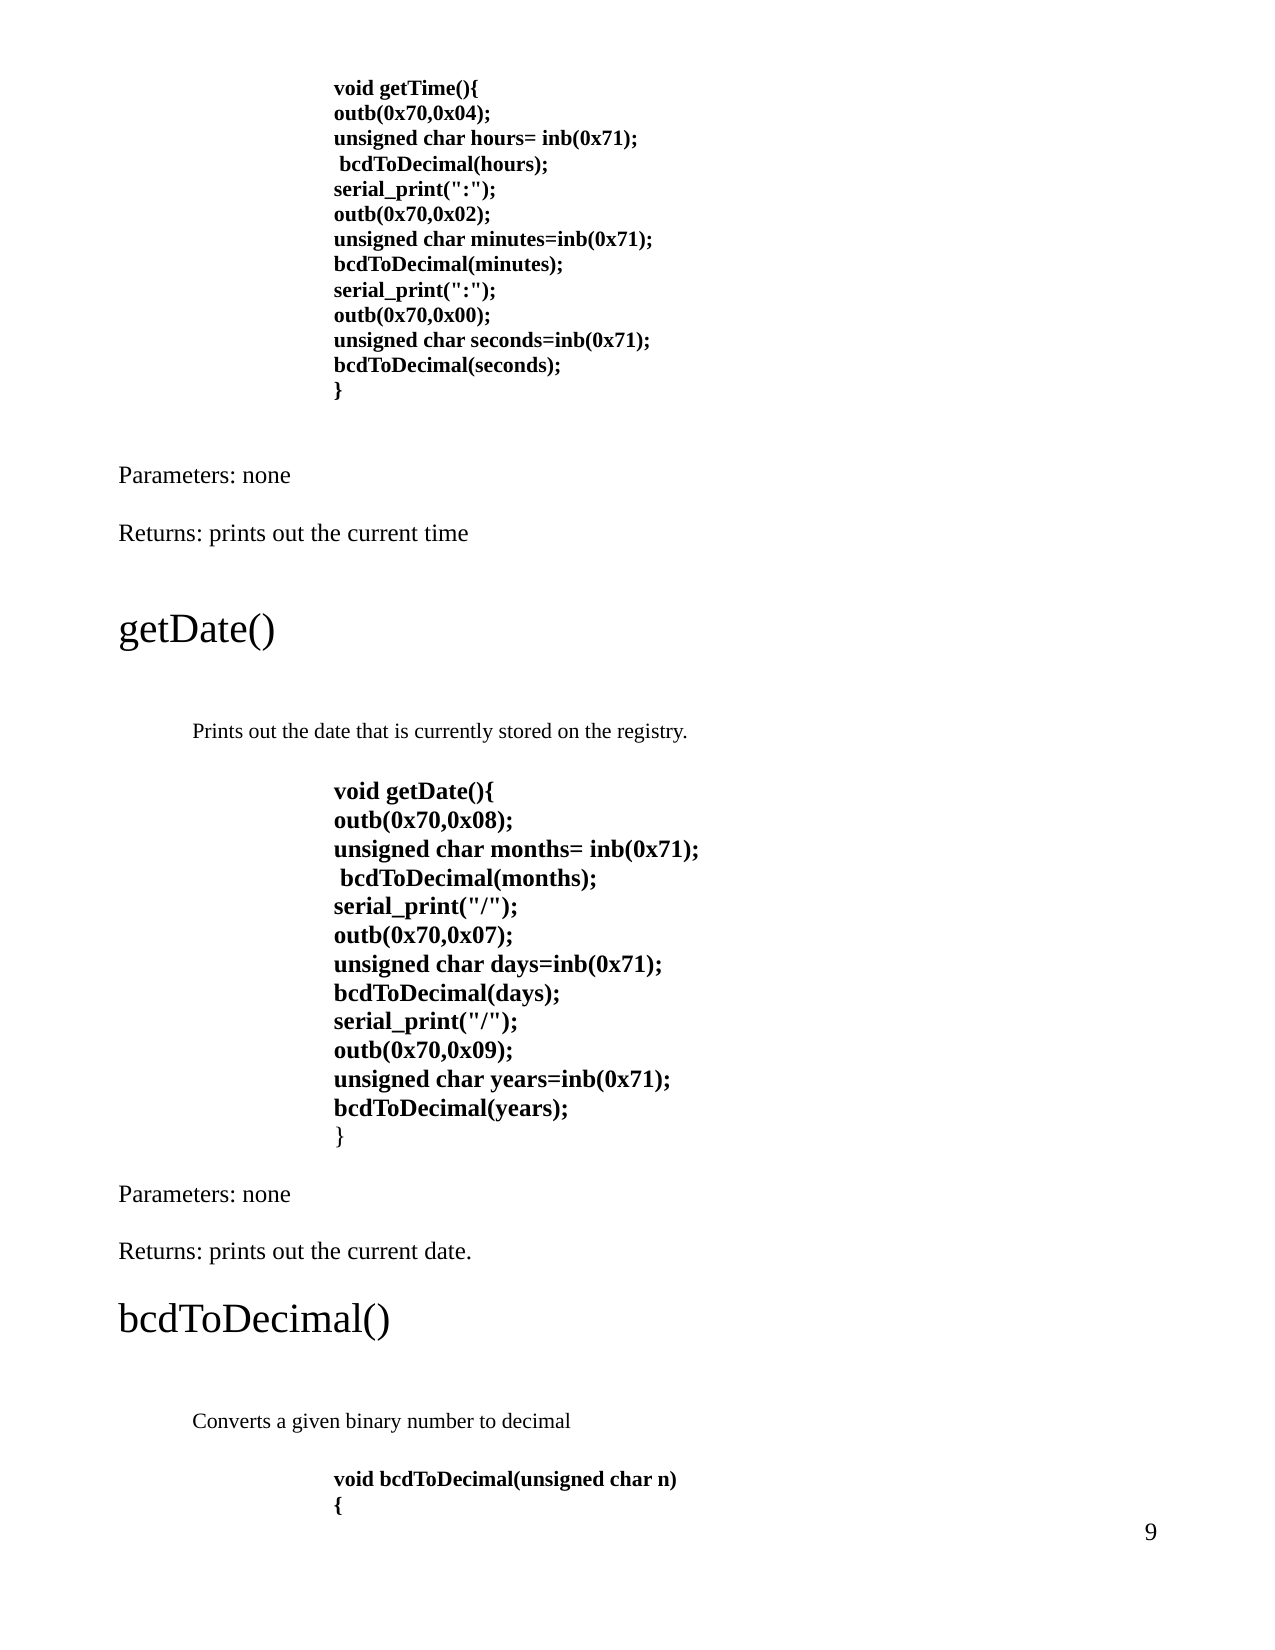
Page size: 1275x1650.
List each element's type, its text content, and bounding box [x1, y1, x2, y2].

text unsigned char seconds=inb(0x71); [334, 327, 1157, 352]
text serial_print(":"); [334, 176, 1157, 201]
text bcdToDecimal(minutes); [334, 251, 1157, 277]
text Returns: prints out the current date. [118, 1236, 1157, 1265]
text bcdToDecimal() [118, 1294, 1157, 1342]
text bcdToDecimal(hours); [334, 151, 1157, 176]
text getDate() [118, 604, 1157, 652]
text Returns: prints out the current time [118, 518, 1157, 546]
text unsigned char years=inb(0x71); [334, 1064, 1157, 1093]
text { [334, 1492, 1157, 1517]
text unsigned char days=inb(0x71); [334, 949, 1157, 978]
text Prints out the date that is currently stored on the registry. [118, 700, 1157, 748]
text outb(0x70,0x00); [334, 302, 1157, 327]
text bcdToDecimal(days); [334, 978, 1157, 1006]
text outb(0x70,0x02); [334, 201, 1157, 226]
text unsigned char minutes=inb(0x71); [334, 226, 1157, 251]
text outb(0x70,0x09); [334, 1035, 1157, 1064]
text serial_print("/"); [334, 891, 1157, 920]
text outb(0x70,0x07); [334, 920, 1157, 949]
text serial_print("/"); [334, 1006, 1157, 1035]
text void getDate(){ [334, 776, 1157, 805]
text bcdToDecimal(years); [334, 1093, 1157, 1121]
text outb(0x70,0x08); [334, 805, 1157, 834]
text void bcdToDecimal(unsigned char n) [334, 1466, 1157, 1492]
text unsigned char months= inb(0x71); [334, 834, 1157, 863]
text outb(0x70,0x04); [334, 100, 1157, 125]
text bcdToDecimal(months); [334, 863, 1157, 891]
text bcdToDecimal(seconds); [334, 352, 1157, 377]
text unsigned char hours= inb(0x71); [334, 125, 1157, 151]
text void getTime(){ [334, 75, 1157, 100]
text serial_print(":"); [334, 277, 1157, 302]
text Converts a given binary number to decimal [118, 1390, 1157, 1438]
text Parameters: none [118, 460, 1157, 489]
text Parameters: none [118, 1179, 1157, 1208]
text } [334, 377, 1157, 403]
text } [334, 1121, 1157, 1150]
